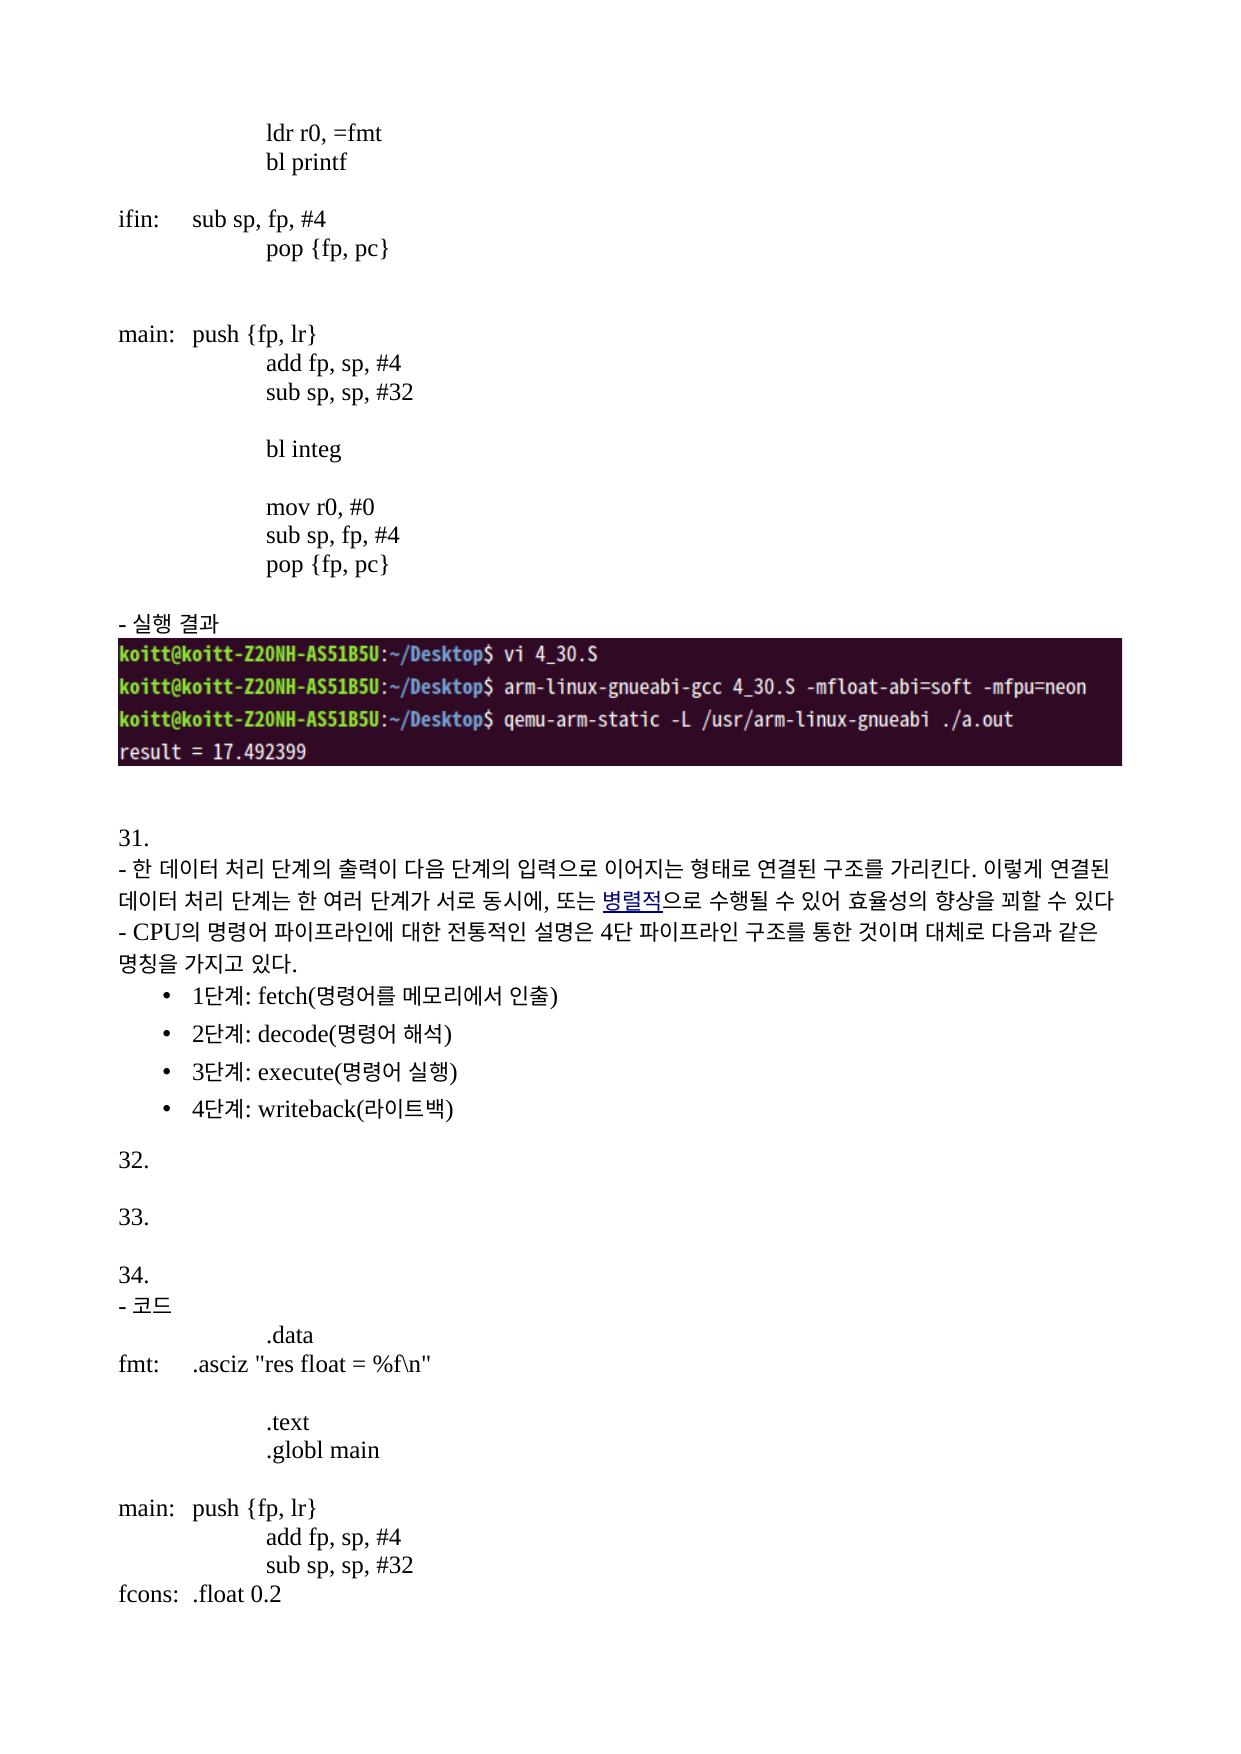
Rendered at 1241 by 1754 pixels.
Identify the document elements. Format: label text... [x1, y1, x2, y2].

list 3단계: execute(명령어 실행) [162, 1054, 1122, 1086]
text fmt: .asciz "res float = %f\n" [118, 1349, 1122, 1378]
text sub sp, sp, #32 [118, 377, 1122, 406]
text pop {fp, pc} [118, 549, 1122, 578]
text fcons: .float 0.2 [118, 1579, 1122, 1608]
text sub sp, sp, #32 [118, 1550, 1122, 1579]
text - 실행 결과 [118, 607, 1122, 638]
text - 코드 [118, 1289, 1122, 1320]
text .text [118, 1407, 1122, 1435]
text 31. [118, 823, 1122, 852]
text bl printf [118, 147, 1122, 176]
text mov r0, #0 [118, 492, 1122, 521]
text - 한 데이터 처리 단계의 출력이 다음 단계의 입력으로 이어지는 형태로 연결된 구조를 가리킨다. 이렇게 연결된 데이터 처리 단계는 한 여러 단계가 서로 동시에, 또는 병렬적으로 수행될 수 있어 효율성의 향상을 꾀할 수 있다 [118, 852, 1122, 915]
text pop {fp, pc} [118, 233, 1122, 262]
list 1단계: fetch(명령어를 메모리에서 인출) [162, 979, 1122, 1010]
text .globl main [118, 1435, 1122, 1464]
text add fp, sp, #4 [118, 348, 1122, 377]
text sub sp, fp, #4 [118, 521, 1122, 549]
text - CPU의 명령어 파이프라인에 대한 전통적인 설명은 4단 파이프라인 구조를 통한 것이며 대체로 다음과 같은 명칭을 가지고 있다. [118, 915, 1122, 979]
text 32. [118, 1145, 1122, 1174]
text main: push {fp, lr} [118, 319, 1122, 348]
list 4단계: writeback(라이트백) [162, 1092, 1122, 1124]
text ifin: sub sp, fp, #4 [118, 204, 1122, 233]
picture [118, 638, 1123, 766]
text .data [118, 1320, 1122, 1349]
text add fp, sp, #4 [118, 1522, 1122, 1550]
text 33. [118, 1202, 1122, 1231]
text main: push {fp, lr} [118, 1493, 1122, 1522]
text ldr r0, =fmt [118, 118, 1122, 147]
list 2단계: decode(명령어 해석) [162, 1017, 1122, 1048]
text 34. [118, 1260, 1122, 1289]
text bl integ [118, 434, 1122, 463]
